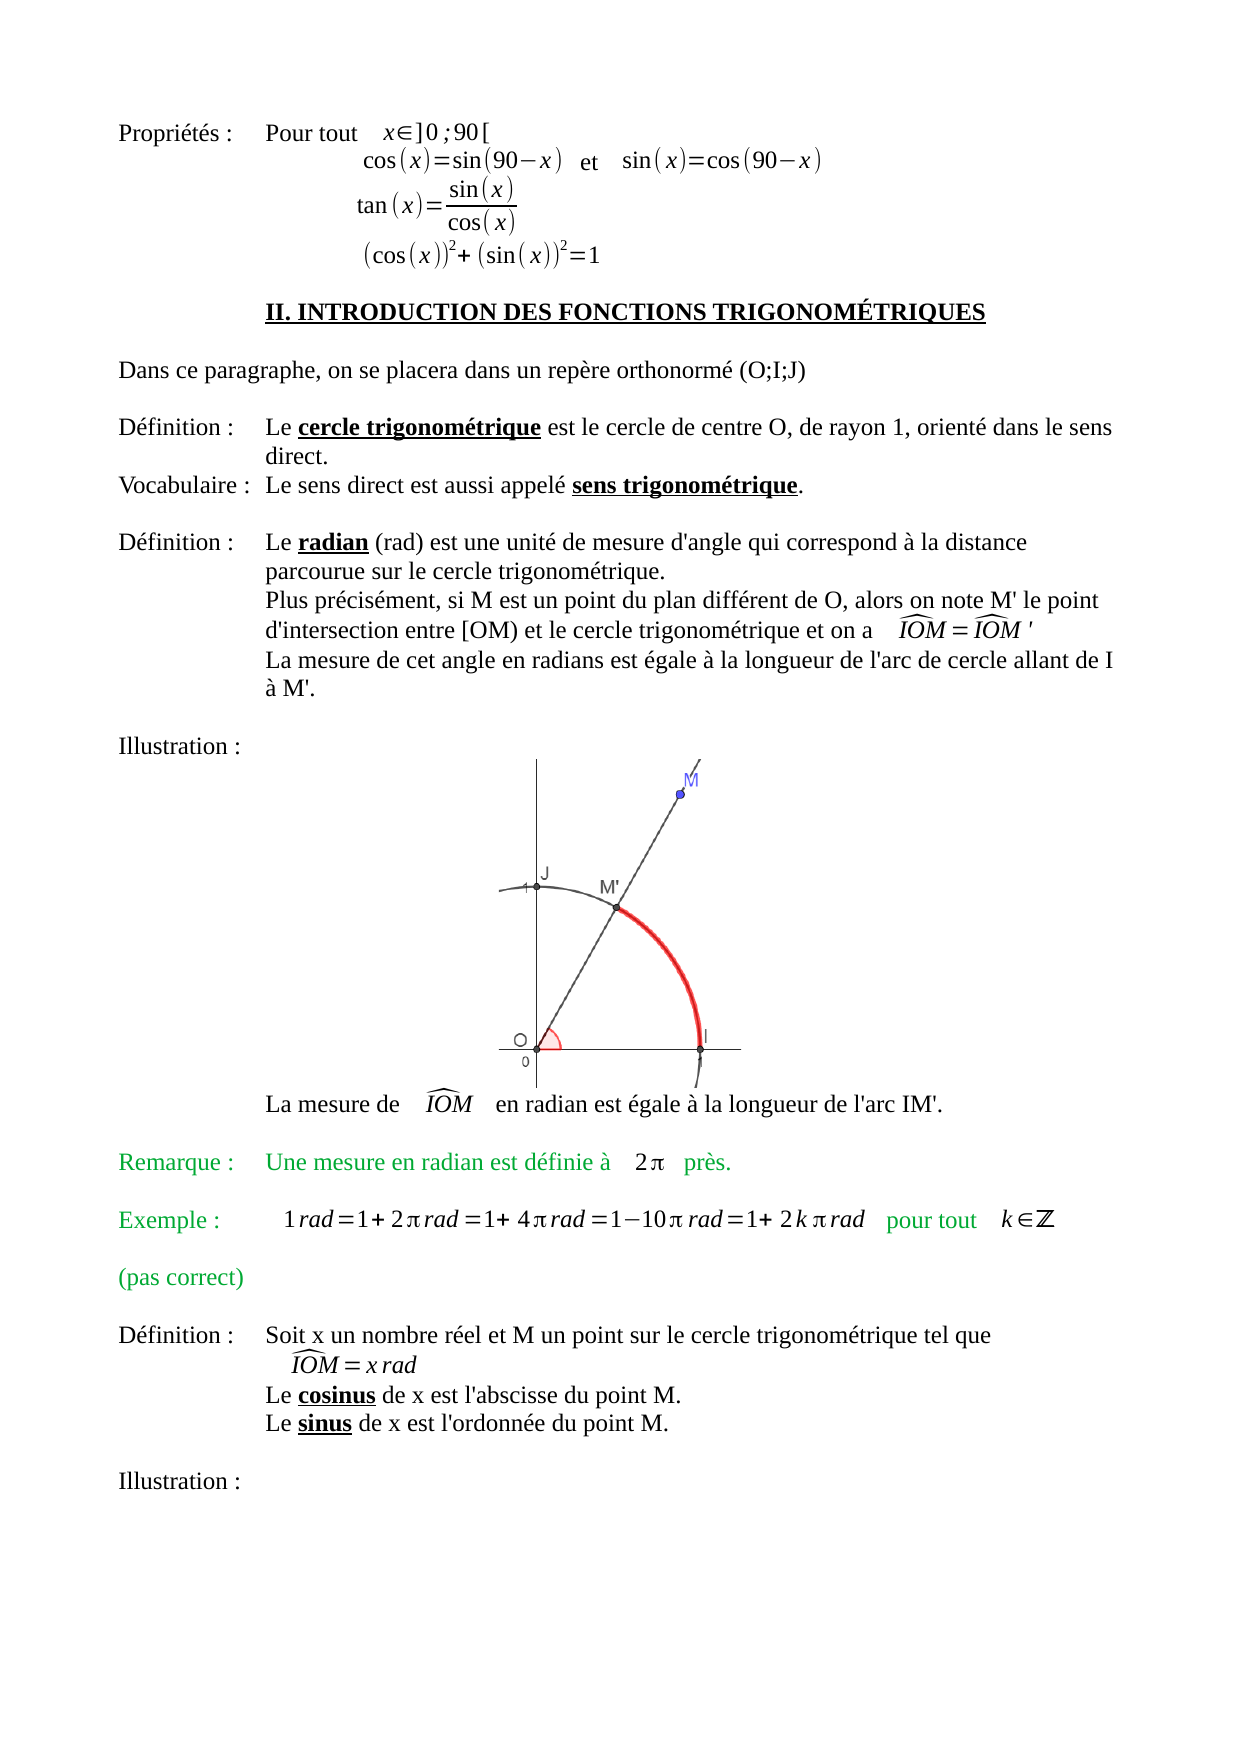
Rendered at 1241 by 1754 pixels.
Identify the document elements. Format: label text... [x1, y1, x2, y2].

text Définition : Le radian (rad) est une unité de mesure d'angle qui correspond à la distance [118, 527, 1122, 556]
text Définition : Le cercle trigonométrique est le cercle de centre O, de rayon 1, orienté dans le sens direct. [118, 412, 1122, 470]
text Vocabulaire : Le sens direct est aussi appelé sens trigonométrique. [118, 470, 1122, 499]
text Illustration : [118, 1466, 1122, 1495]
text parcourue sur le cercle trigonométrique. [118, 556, 1122, 585]
text La mesure de en radian est égale à la longueur de l'arc IM'. [118, 760, 1122, 1119]
picture [498, 759, 742, 1088]
text (pas correct) [118, 1262, 1122, 1291]
text à M'. [118, 673, 1122, 702]
text et [118, 147, 1122, 176]
text Dans ce paragraphe, on se placera dans un repère orthonormé (O;I;J) [118, 355, 1122, 384]
text II. INTRODUCTION DES FONCTIONS TRIGONOMÉTRIQUES [118, 297, 1122, 326]
text Plus précisément, si M est un point du plan différent de O, alors on note M' le point d'intersection entre [OM) et le cercle trigonométrique et on a [118, 585, 1122, 645]
text Définition : Soit x un nombre réel et M un point sur le cercle trigonométrique tel que [118, 1320, 1122, 1349]
text Illustration : [118, 731, 1122, 760]
text Le cosinus de x est l'abscisse du point M. [118, 1380, 1122, 1408]
text Le sinus de x est l'ordonnée du point M. [118, 1408, 1122, 1437]
text Exemple : pour tout [118, 1205, 1122, 1234]
text Remarque : Une mesure en radian est définie à près. [118, 1147, 1122, 1176]
text Propriétés : Pour tout [118, 118, 1122, 147]
text La mesure de cet angle en radians est égale à la longueur de l'arc de cercle allant de I [118, 645, 1122, 673]
